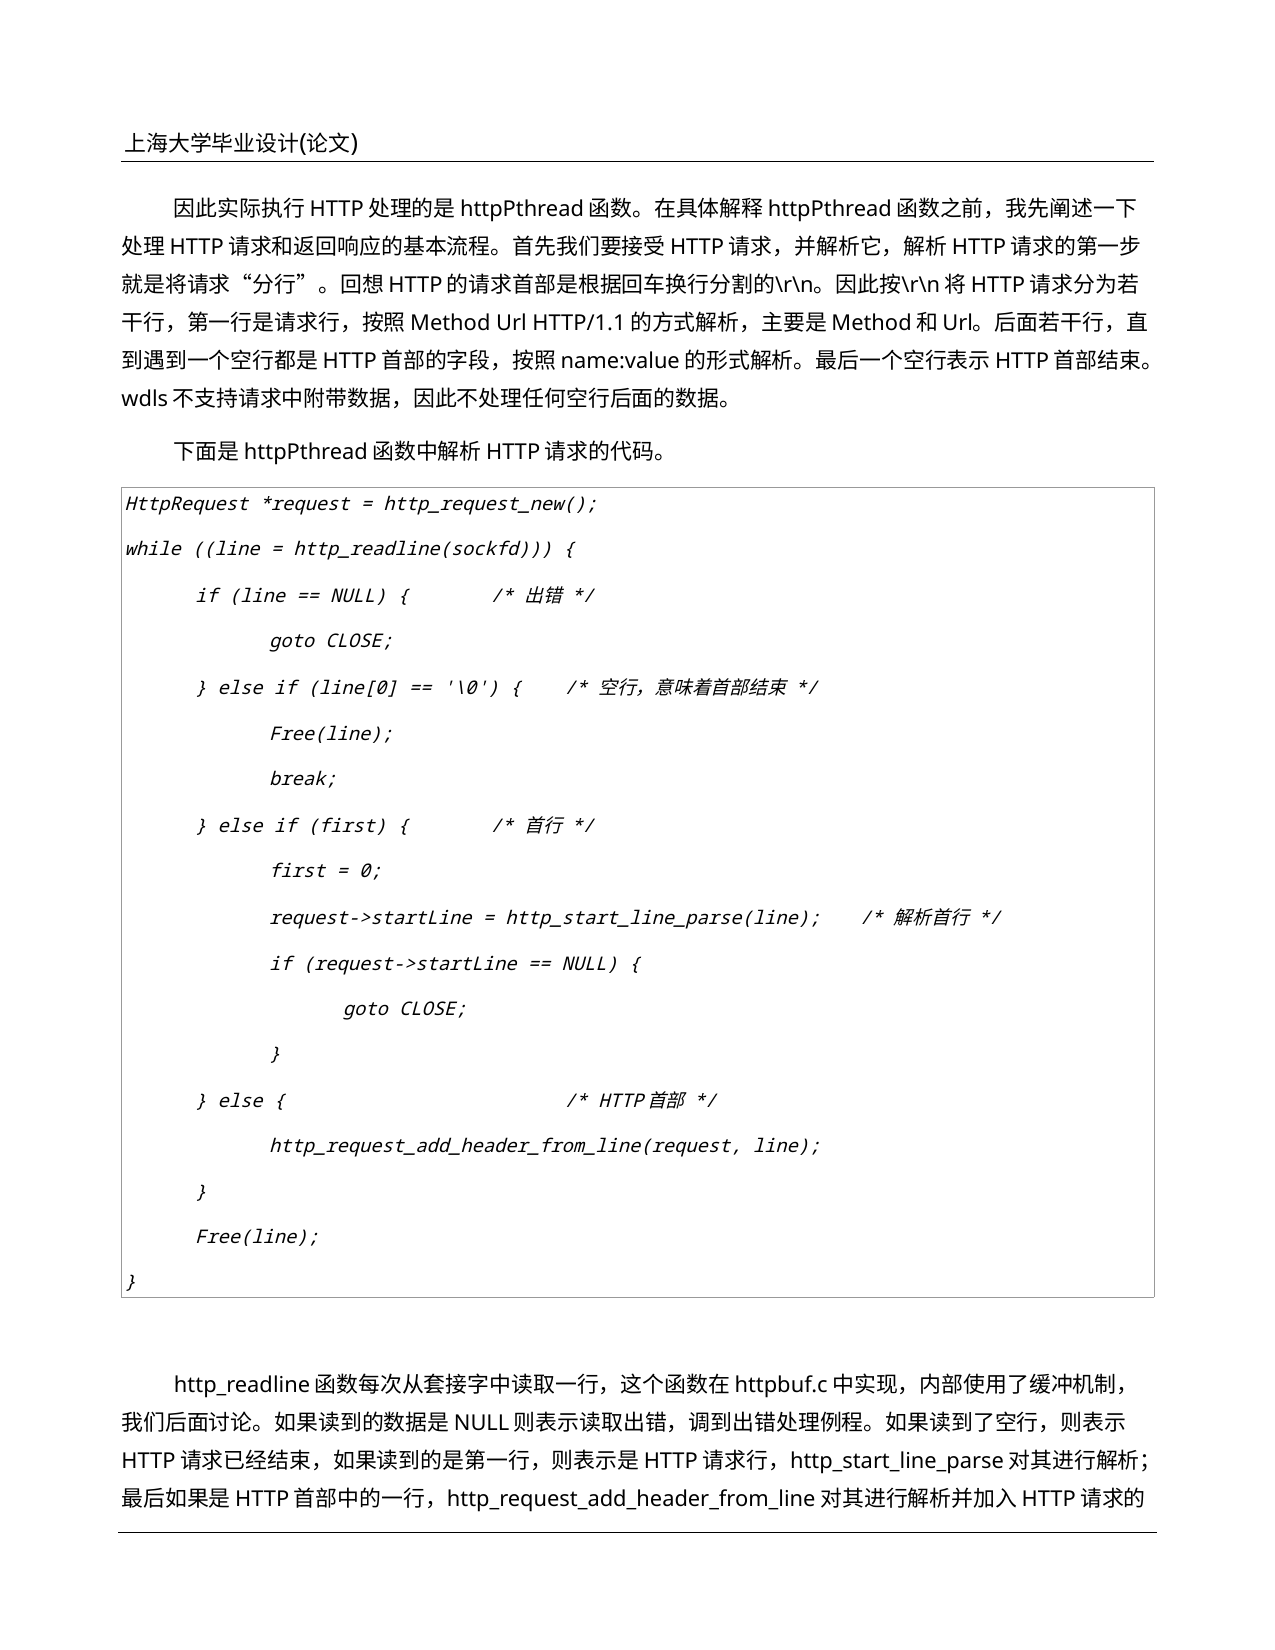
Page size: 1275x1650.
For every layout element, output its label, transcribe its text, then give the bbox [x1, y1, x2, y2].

text goto CLOSE; [122, 624, 1154, 653]
text http_request_add_header_from_line(request, line); [122, 1130, 1154, 1158]
text http_readline函数每次从套接字中读取一行，这个函数在httpbuf.c中实现，内部使用了缓冲机制，我们后面讨论。如果读到的数据是NULL则表示读取出错，调到出错处理例程。如果读到了空行，则表示HTTP请求已经结束，如果读到的是第一行，则表示是HTTP请求行，http_start_line_parse对其进行解析；最后如果是HTTP首部中的一行，http_request_add_header_from_line对其进行解析并加入HTTP请求的结构中。如果没有出错，那么就得到了一个有效的HttpRequest结构。然后我们调用echoToClient对其请求进行响应。 [121, 1367, 1154, 1513]
text HttpRequest *request = http_request_new(); [122, 488, 1154, 516]
text while ((line = http_readline(sockfd))) { [122, 532, 1154, 561]
text 下面是httpPthread函数中解析HTTP请求的代码。 [121, 434, 1154, 466]
text 因此实际执行HTTP处理的是httpPthread函数。在具体解释httpPthread函数之前，我先阐述一下处理HTTP请求和返回响应的基本流程。首先我们要接受HTTP请求，并解析它，解析HTTP请求的第一步就是将请求“分行”。回想HTTP的请求首部是根据回车换行分割的\r\n。因此按\r\n将HTTP请求分为若干行，第一行是请求行，按照Method Url HTTP/1.1的方式解析，主要是Method和Url。后面若干行，直到遇到一个空行都是HTTP首部的字段，按照name:value的形式解析。最后一个空行表示HTTP首部结束。wdls不支持请求中附带数据，因此不处理任何空行后面的数据。 [121, 191, 1154, 413]
text if (line == NULL) { /* 出错 */ [122, 577, 1154, 608]
text } [122, 1175, 1154, 1203]
text if (request->startLine == NULL) { [122, 947, 1154, 976]
text } else if (first) { /* 首行 */ [122, 807, 1154, 838]
text } else if (line[0] == '\0') { /* 空行，意味着首部结束 */ [122, 670, 1154, 700]
text request->startLine = http_start_line_parse(line); /* 解析首行 */ [122, 900, 1154, 930]
text Free(line); [122, 717, 1154, 746]
text Free(line); [122, 1220, 1154, 1249]
text } [122, 1265, 1154, 1297]
text } [122, 1037, 1154, 1066]
text break; [122, 762, 1154, 791]
text first = 0; [122, 854, 1154, 883]
text goto CLOSE; [122, 992, 1154, 1021]
text } else { /* HTTP首部 */ [122, 1082, 1154, 1113]
